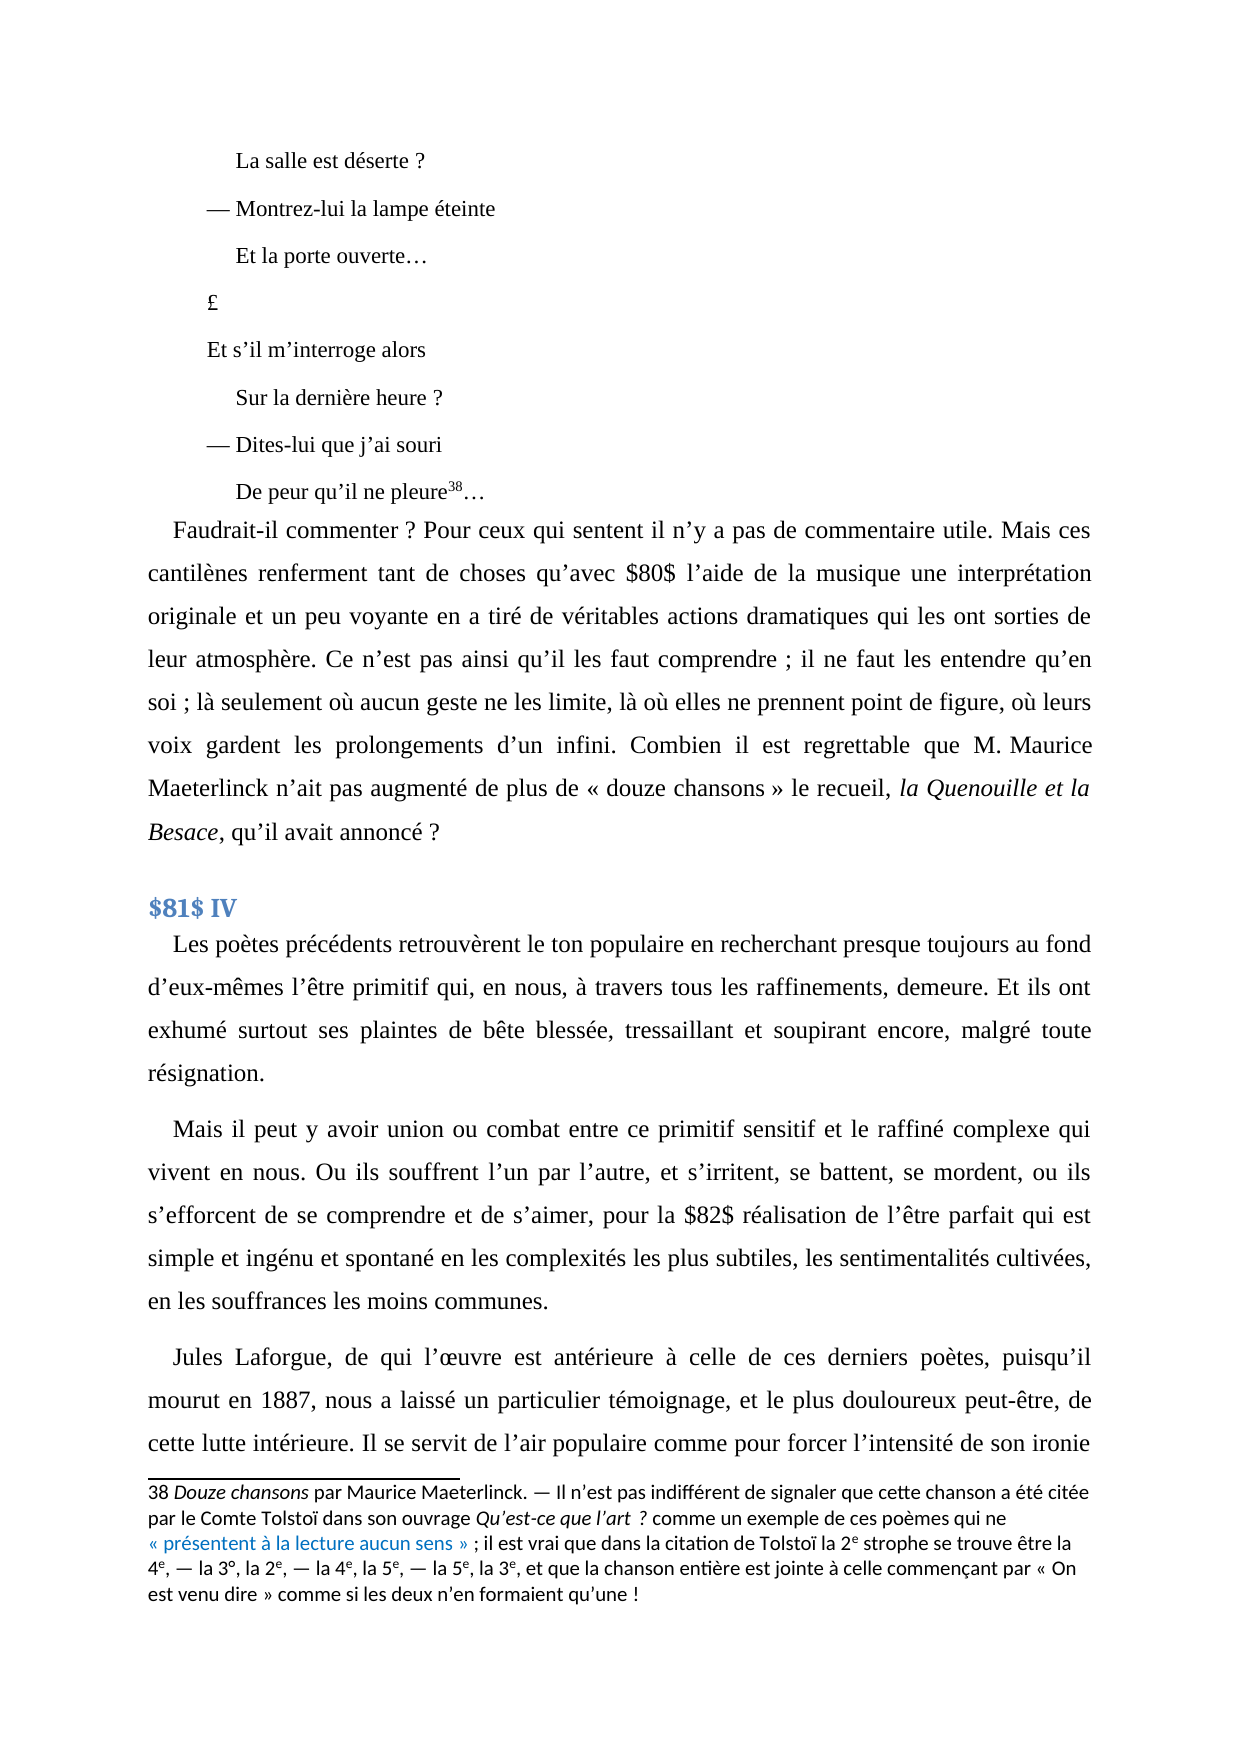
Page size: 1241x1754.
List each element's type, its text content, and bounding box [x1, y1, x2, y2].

text De peur qu’il ne pleure… [207, 478, 1093, 504]
text Les poètes précédents retrouvèrent le ton populaire en recherchant presque toujours au fond d’eux-mêmes l’être primitif qui, en nous, à travers tous les raffinements, demeure. Et ils ont exhumé surtout ses plaintes de bête blessée, tressaillant et soupirant encore, malgré toute résignation. [148, 929, 1093, 1087]
text Jules Laforgue, de qui l’œuvre est antérieure à celle de ces derniers poètes, puisqu’il mourut en 1887, nous a laissé un particulier témoignage, et le plus douloureux peut-être, de cette lutte intérieure. Il se servit de l’air populaire comme pour forcer l’intensité de son ironie [148, 1342, 1093, 1457]
text Et la porte ouverte… [207, 242, 1093, 268]
text — Dites-lui que j’ai souri [207, 431, 1093, 457]
text Sur la dernière heure ? [207, 383, 1093, 410]
subtitle $81$ IV [148, 893, 1093, 924]
text £ [207, 289, 1093, 316]
text Et s’il m’interroge alors [207, 336, 1093, 363]
text Douze chansons par Maurice Maeterlinck. — Il n’est pas indifférent de signaler que cette chanson a été citée par le Comte Tolstoï dans son ouvrage Qu’est-ce que l’art ? comme un exemple de ces poèmes qui ne « présentent à la lecture aucun sens » ; il est vrai que dans la citation de Tolstoï la 2e strophe se trouve être la 4e, — la 3°, la 2e, — la 4e, la 5e, — la 5e, la 3e, et que la chanson entière est jointe à celle commençant par « On est venu dire » comme si les deux n’en formaient qu’une ! [148, 1479, 1093, 1606]
text La salle est déserte ? [207, 148, 1093, 174]
text — Montrez-lui la lampe éteinte [207, 195, 1093, 221]
text Mais il peut y avoir union ou combat entre ce primitif sensitif et le raffiné complexe qui vivent en nous. Ou ils souffrent l’un par l’autre, et s’irritent, se battent, se mordent, ou ils s’efforcent de se comprendre et de s’aimer, pour la $82$ réalisation de l’être parfait qui est simple et ingénu et spontané en les complexités les plus subtiles, les sentimentalités cultivées, en les souffrances les moins communes. [148, 1114, 1093, 1315]
text Faudrait-il commenter ? Pour ceux qui sentent il n’y a pas de commentaire utile. Mais ces cantilènes renferment tant de choses qu’avec $80$ l’aide de la musique une interprétation originale et un peu voyante en a tiré de véritables actions dramatiques qui les ont sorties de leur atmosphère. Ce n’est pas ainsi qu’il les faut comprendre ; il ne faut les entendre qu’en soi ; là seulement où aucun geste ne les limite, là où elles ne prennent point de figure, où leurs voix gardent les prolongements d’un infini. Combien il est regrettable que M. Maurice Maeterlinck n’ait pas augmenté de plus de « douze chansons » le recueil, la Quenouille et la Besace, qu’il avait annoncé ? [148, 515, 1093, 845]
